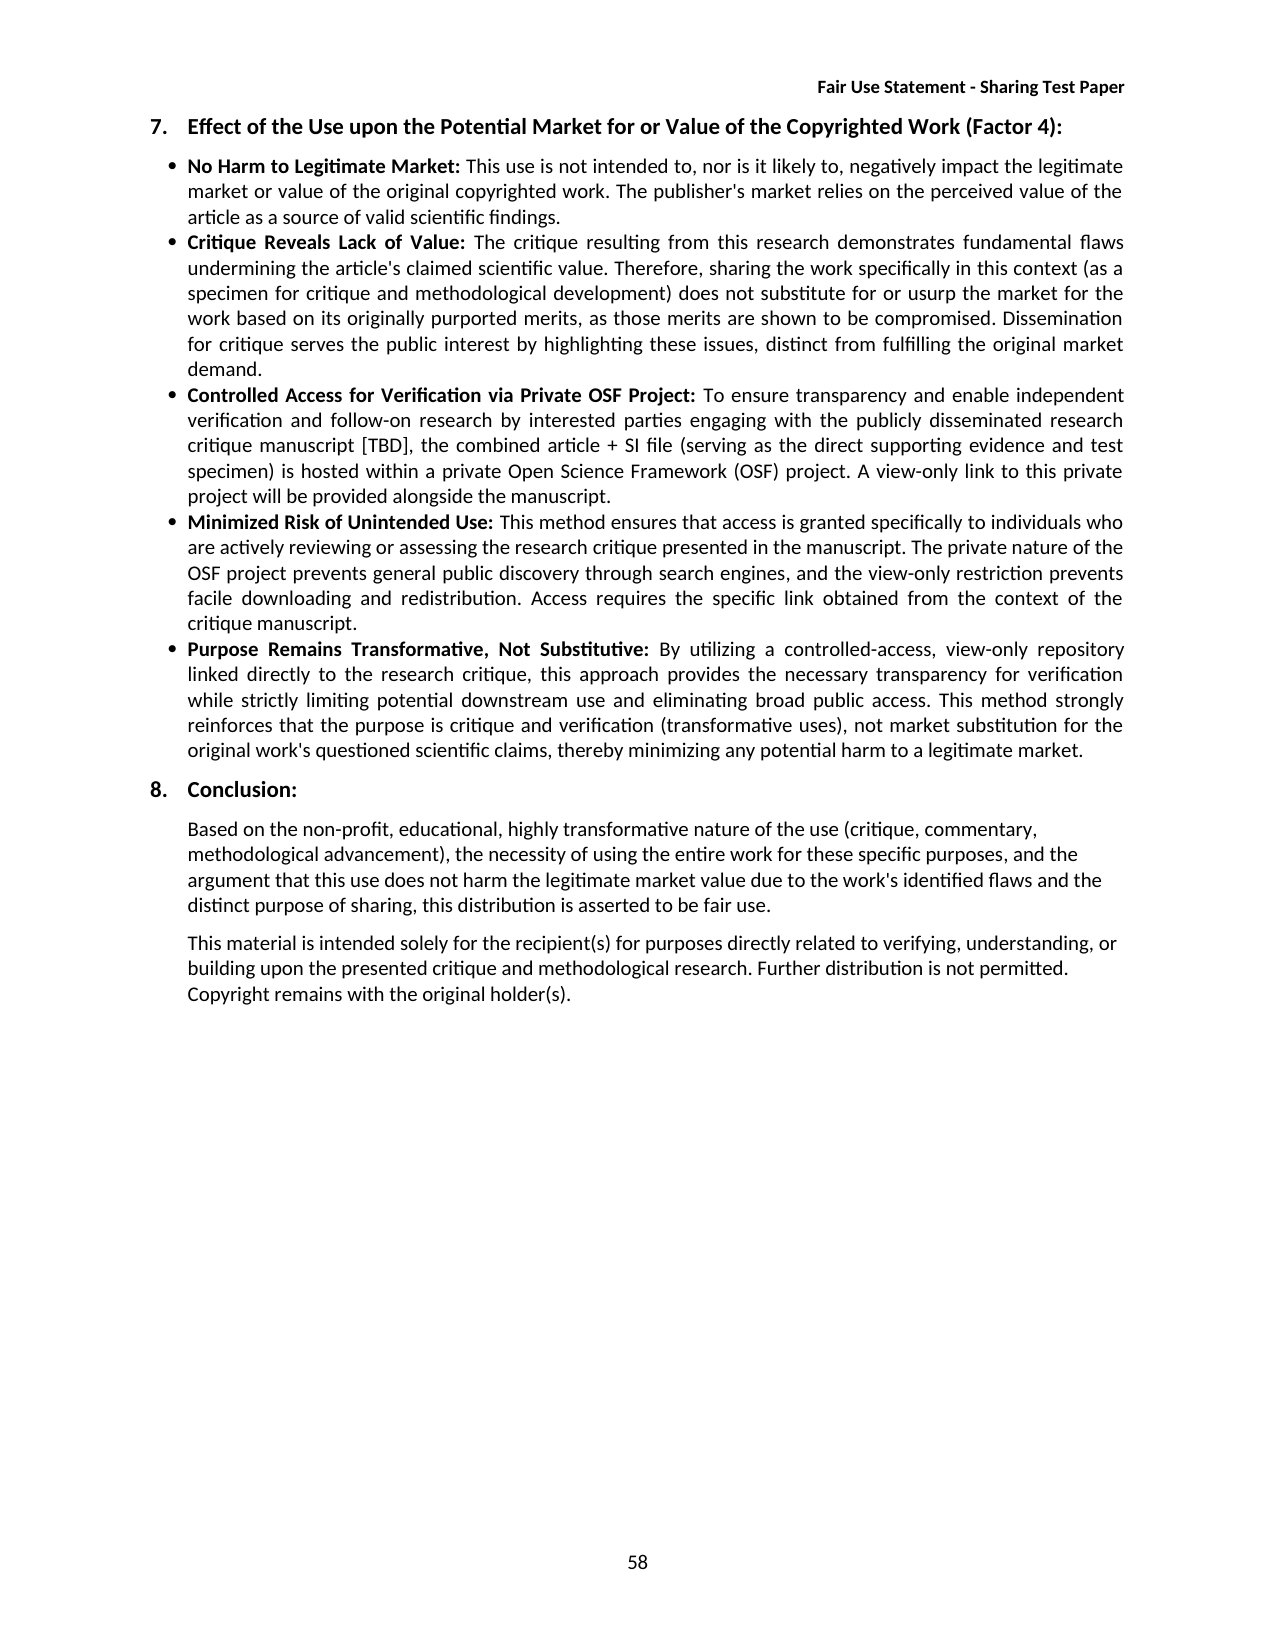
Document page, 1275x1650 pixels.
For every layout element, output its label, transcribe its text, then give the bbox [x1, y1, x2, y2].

list No Harm to Legitimate Market: This use is not intended to, nor is it likely to, negatively impact the legitimate market or value of the original copyrighted work. The publisher's market relies on the perceived value of the article as a source of valid scientific findings. [169, 153, 1125, 229]
subtitle Conclusion: [150, 776, 1125, 803]
list Minimized Risk of Unintended Use: This method ensures that access is granted specifically to individuals who are actively reviewing or assessing the research critique presented in the manuscript. The private nature of the OSF project prevents general public discovery through search engines, and the view-only restriction prevents facile downloading and redistribution. Access requires the specific link obtained from the context of the critique manuscript. [169, 509, 1125, 636]
subtitle Effect of the Use upon the Potential Market for or Value of the Copyrighted Work (Factor 4): [150, 112, 1125, 141]
list Controlled Access for Verification via Private OSF Project: To ensure transparency and enable independent verification and follow-on research by interested parties engaging with the publicly disseminated research critique manuscript [TBD], the combined article + SI file (serving as the direct supporting evidence and test specimen) is hosted within a private Open Science Framework (OSF) project. A view-only link to this private project will be provided alongside the manuscript. [169, 382, 1125, 509]
text This material is intended solely for the recipient(s) for purposes directly related to verifying, understanding, or building upon the presented critique and methodological research. Further distribution is not permitted. Copyright remains with the original holder(s). [187, 930, 1125, 1006]
list Critique Reveals Lack of Value: The critique resulting from this research demonstrates fundamental flaws undermining the article's claimed scientific value. Therefore, sharing the work specifically in this context (as a specimen for critique and methodological development) does not substitute for or usurp the market for the work based on its originally purported merits, as those merits are shown to be compromised. Dissemination for critique serves the public interest by highlighting these issues, distinct from fulfilling the original market demand. [169, 229, 1125, 382]
text Based on the non-profit, educational, highly transformative nature of the use (critique, commentary, methodological advancement), the necessity of using the entire work for these specific purposes, and the argument that this use does not harm the legitimate market value due to the work's identified flaws and the distinct purpose of sharing, this distribution is asserted to be fair use. [187, 816, 1125, 918]
list Purpose Remains Transformative, Not Substitutive: By utilizing a controlled-access, view-only repository linked directly to the research critique, this approach provides the necessary transparency for verification while strictly limiting potential downstream use and eliminating broad public access. This method strongly reinforces that the purpose is critique and verification (transformative uses), not market substitution for the original work's questioned scientific claims, thereby minimizing any potential harm to a legitimate market. [169, 636, 1125, 763]
